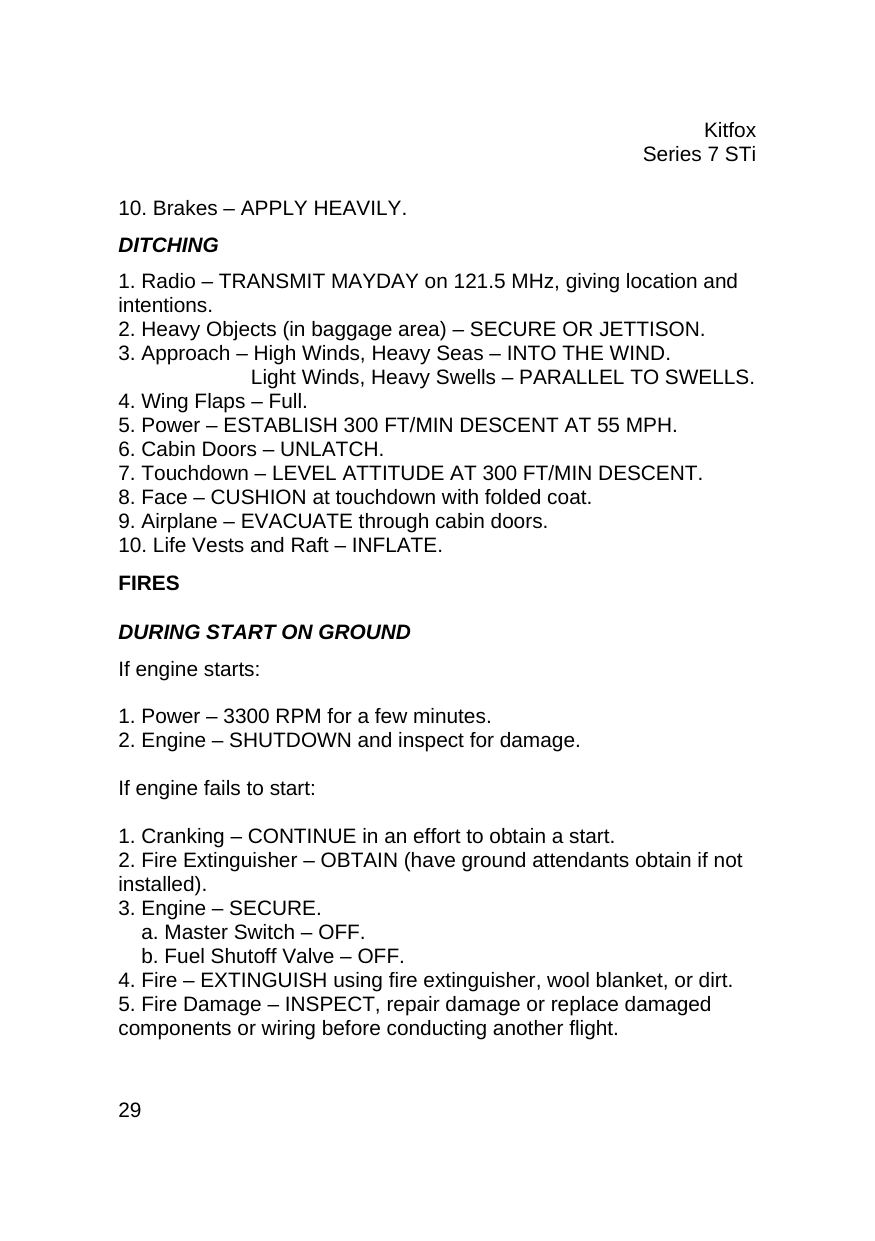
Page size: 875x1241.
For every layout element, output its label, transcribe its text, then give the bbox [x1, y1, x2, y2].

text 5. Fire Damage – INSPECT, repair damage or replace damaged components or wiring before conducting another flight. [118, 992, 756, 1040]
text b. Fuel Shutoff Valve – OFF. [118, 944, 756, 968]
text 4. Fire – EXTINGUISH using fire extinguisher, wool blanket, or dirt. [118, 968, 756, 992]
text Light Winds, Heavy Swells – PARALLEL TO SWELLS. [118, 365, 756, 389]
text 6. Cabin Doors – UNLATCH. [118, 437, 756, 461]
text 3. Engine – SECURE. [118, 896, 756, 920]
subtitle DITCHING [118, 232, 756, 256]
text 7. Touchdown – LEVEL ATTITUDE AT 300 FT/MIN DESCENT. [118, 461, 756, 484]
text 5. Power – ESTABLISH 300 FT/MIN DESCENT AT 55 MPH. [118, 413, 756, 437]
subtitle FIRES [118, 571, 756, 595]
text 2. Engine – SHUTDOWN and inspect for damage. [118, 728, 756, 752]
text 3. Approach – High Winds, Heavy Seas – INTO THE WIND. [118, 341, 756, 365]
text 2. Heavy Objects (in baggage area) – SECURE OR JETTISON. [118, 317, 756, 341]
text 8. Face – CUSHION at touchdown with folded coat. [118, 484, 756, 508]
text 9. Airplane – EVACUATE through cabin doors. [118, 508, 756, 532]
text 1. Cranking – CONTINUE in an effort to obtain a start. [118, 824, 756, 848]
text If engine fails to start: [118, 776, 756, 800]
subtitle DURING START ON GROUND [118, 620, 756, 644]
text 10. Life Vests and Raft – INFLATE. [118, 532, 756, 556]
text 2. Fire Extinguisher – OBTAIN (have ground attendants obtain if not installed). [118, 848, 756, 896]
text If engine starts: [118, 656, 756, 680]
text 1. Radio – TRANSMIT MAYDAY on 121.5 MHz, giving location and intentions. [118, 269, 756, 317]
text 10. Brakes – APPLY HEAVILY. [118, 196, 756, 220]
text 1. Power – 3300 RPM for a few minutes. [118, 704, 756, 728]
text 4. Wing Flaps – Full. [118, 389, 756, 413]
text a. Master Switch – OFF. [118, 920, 756, 944]
